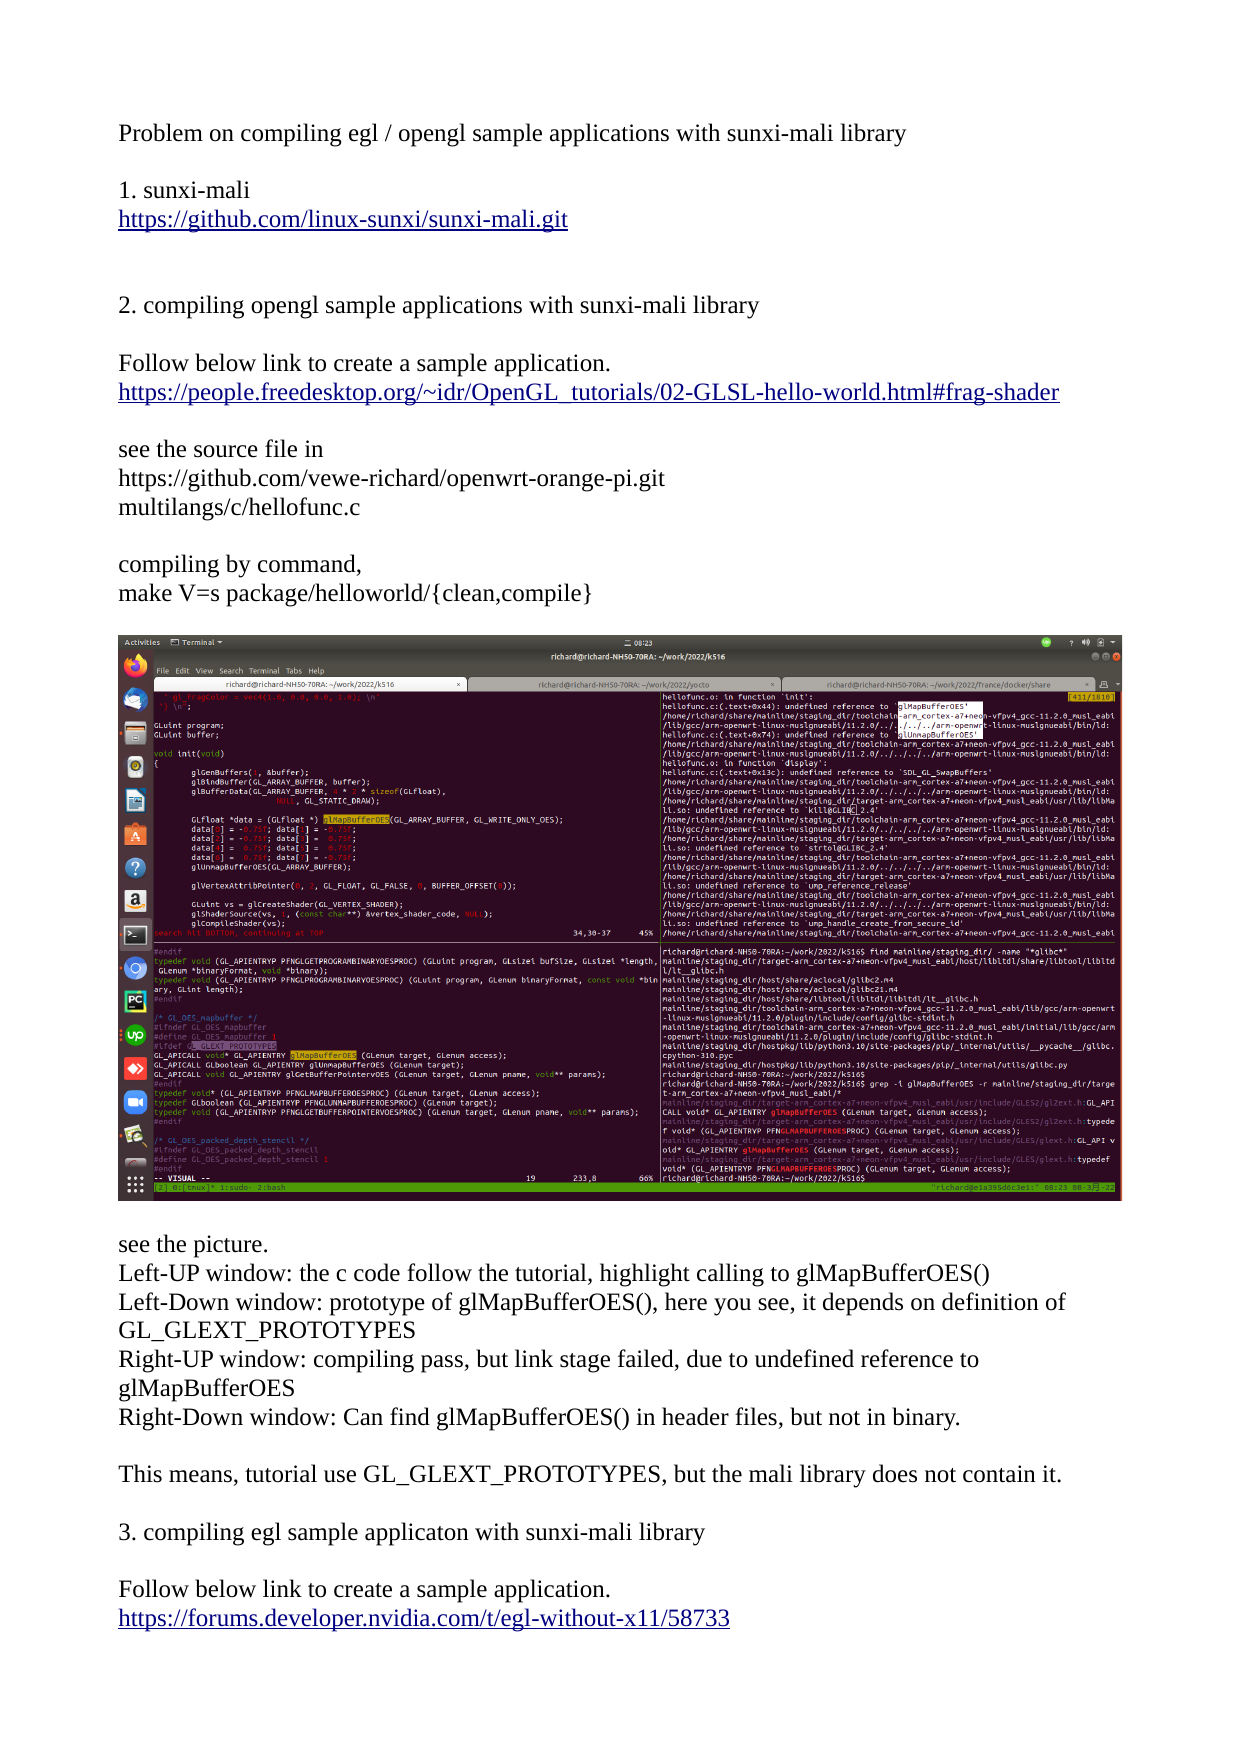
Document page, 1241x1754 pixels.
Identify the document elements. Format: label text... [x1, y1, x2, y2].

text https://forums.developer.nvidia.com/t/egl-without-x11/58733 [118, 1603, 1122, 1632]
text see the picture. [118, 1229, 1122, 1258]
text 3. compiling egl sample applicaton with sunxi-mali library [118, 1517, 1122, 1545]
text Follow below link to create a sample application. [118, 1574, 1122, 1603]
text https://people.freedesktop.org/~idr/OpenGL_tutorials/02-GLSL-hello-world.html#frag-shader [118, 377, 1122, 406]
text 2. compiling opengl sample applications with sunxi-mali library [118, 291, 1122, 319]
text https://github.com/linux-sunxi/sunxi-mali.git [118, 204, 1122, 233]
picture [118, 635, 1123, 1201]
text compiling by command, [118, 549, 1122, 578]
text multilangs/c/hellofunc.c [118, 492, 1122, 521]
text Problem on compiling egl / opengl sample applications with sunxi-mali library [118, 118, 1122, 147]
text see the source file in [118, 434, 1122, 463]
text Left-UP window: the c code follow the tutorial, highlight calling to glMapBufferOES() Left-Down window: prototype of glMapBufferOES(), here you see, it depends on definition of GL_GLEXT_PROTOTYPES Right-UP window: compiling pass, but link stage failed, due to undefined reference to glMapBufferOES Right-Down window: Can find glMapBufferOES() in header files, but not in binary. This means, tutorial use GL_GLEXT_PROTOTYPES, but the mali library does not contain it. [118, 1258, 1122, 1488]
text https://github.com/vewe-richard/openwrt-orange-pi.git [118, 463, 1122, 492]
text 1. sunxi-mali [118, 176, 1122, 204]
text make V=s package/helloworld/{clean,compile} [118, 578, 1122, 607]
text Follow below link to create a sample application. [118, 348, 1122, 377]
